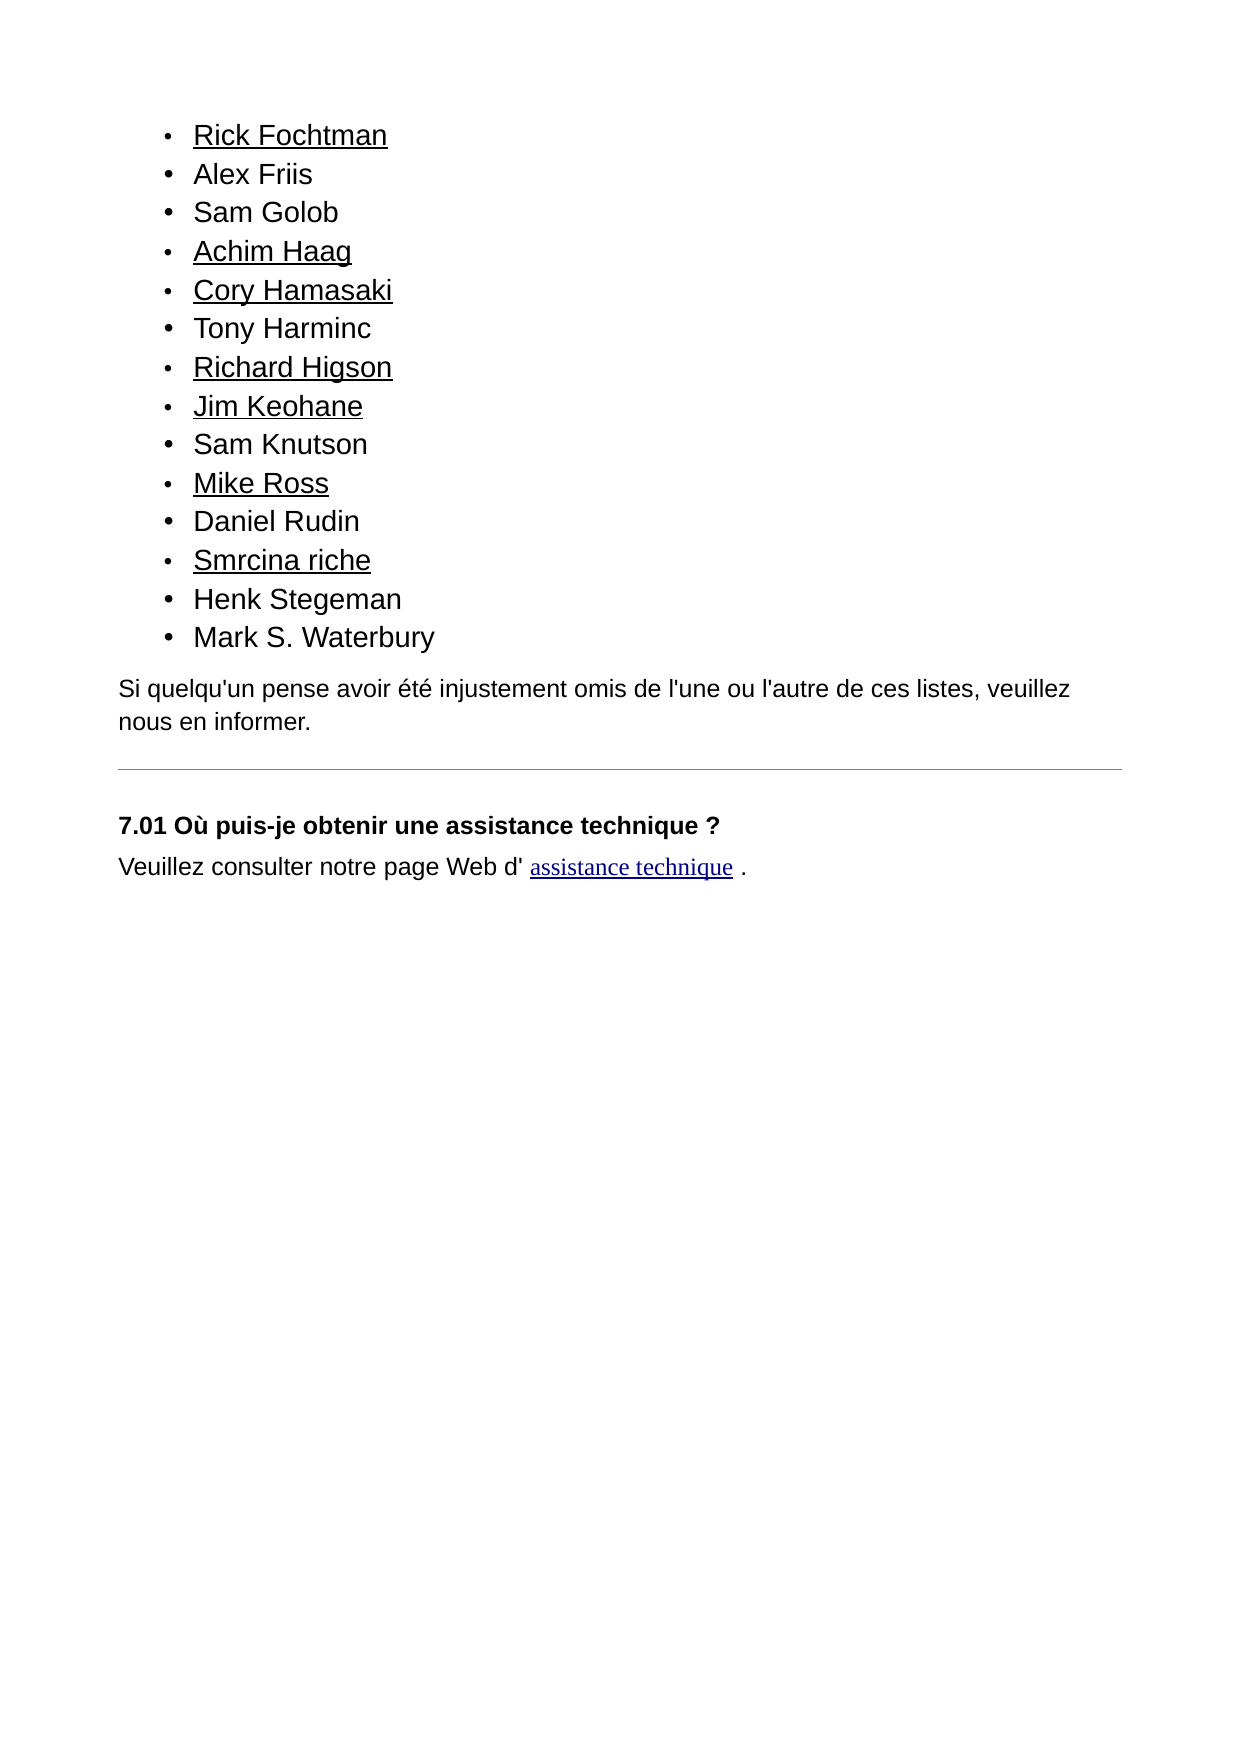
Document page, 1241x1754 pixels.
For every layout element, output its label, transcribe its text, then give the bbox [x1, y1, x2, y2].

subtitle 7.01 Où puis-je obtenir une assistance technique ? [118, 811, 1122, 840]
list Tony Harminc [164, 311, 1122, 345]
list Sam Knutson [164, 427, 1122, 461]
text Veuillez consulter notre page Web d' assistance technique . [118, 852, 1122, 881]
list Daniel Rudin [164, 504, 1122, 538]
list Henk Stegeman [164, 582, 1122, 615]
list Richard Higson [164, 350, 1122, 383]
list Alex Friis [164, 157, 1122, 190]
list Mark S. Waterbury [164, 620, 1122, 654]
list Achim Haag [164, 234, 1122, 268]
list Mike Ross [164, 466, 1122, 499]
list Jim Keohane [164, 388, 1122, 422]
list Sam Golob [164, 195, 1122, 229]
text Si quelqu'un pense avoir été injustement omis de l'une ou l'autre de ces listes, veuillez nous en informer. [118, 674, 1122, 736]
list Cory Hamasaki [164, 273, 1122, 306]
list Rick Fochtman [164, 118, 1122, 152]
list Smrcina riche [164, 543, 1122, 577]
